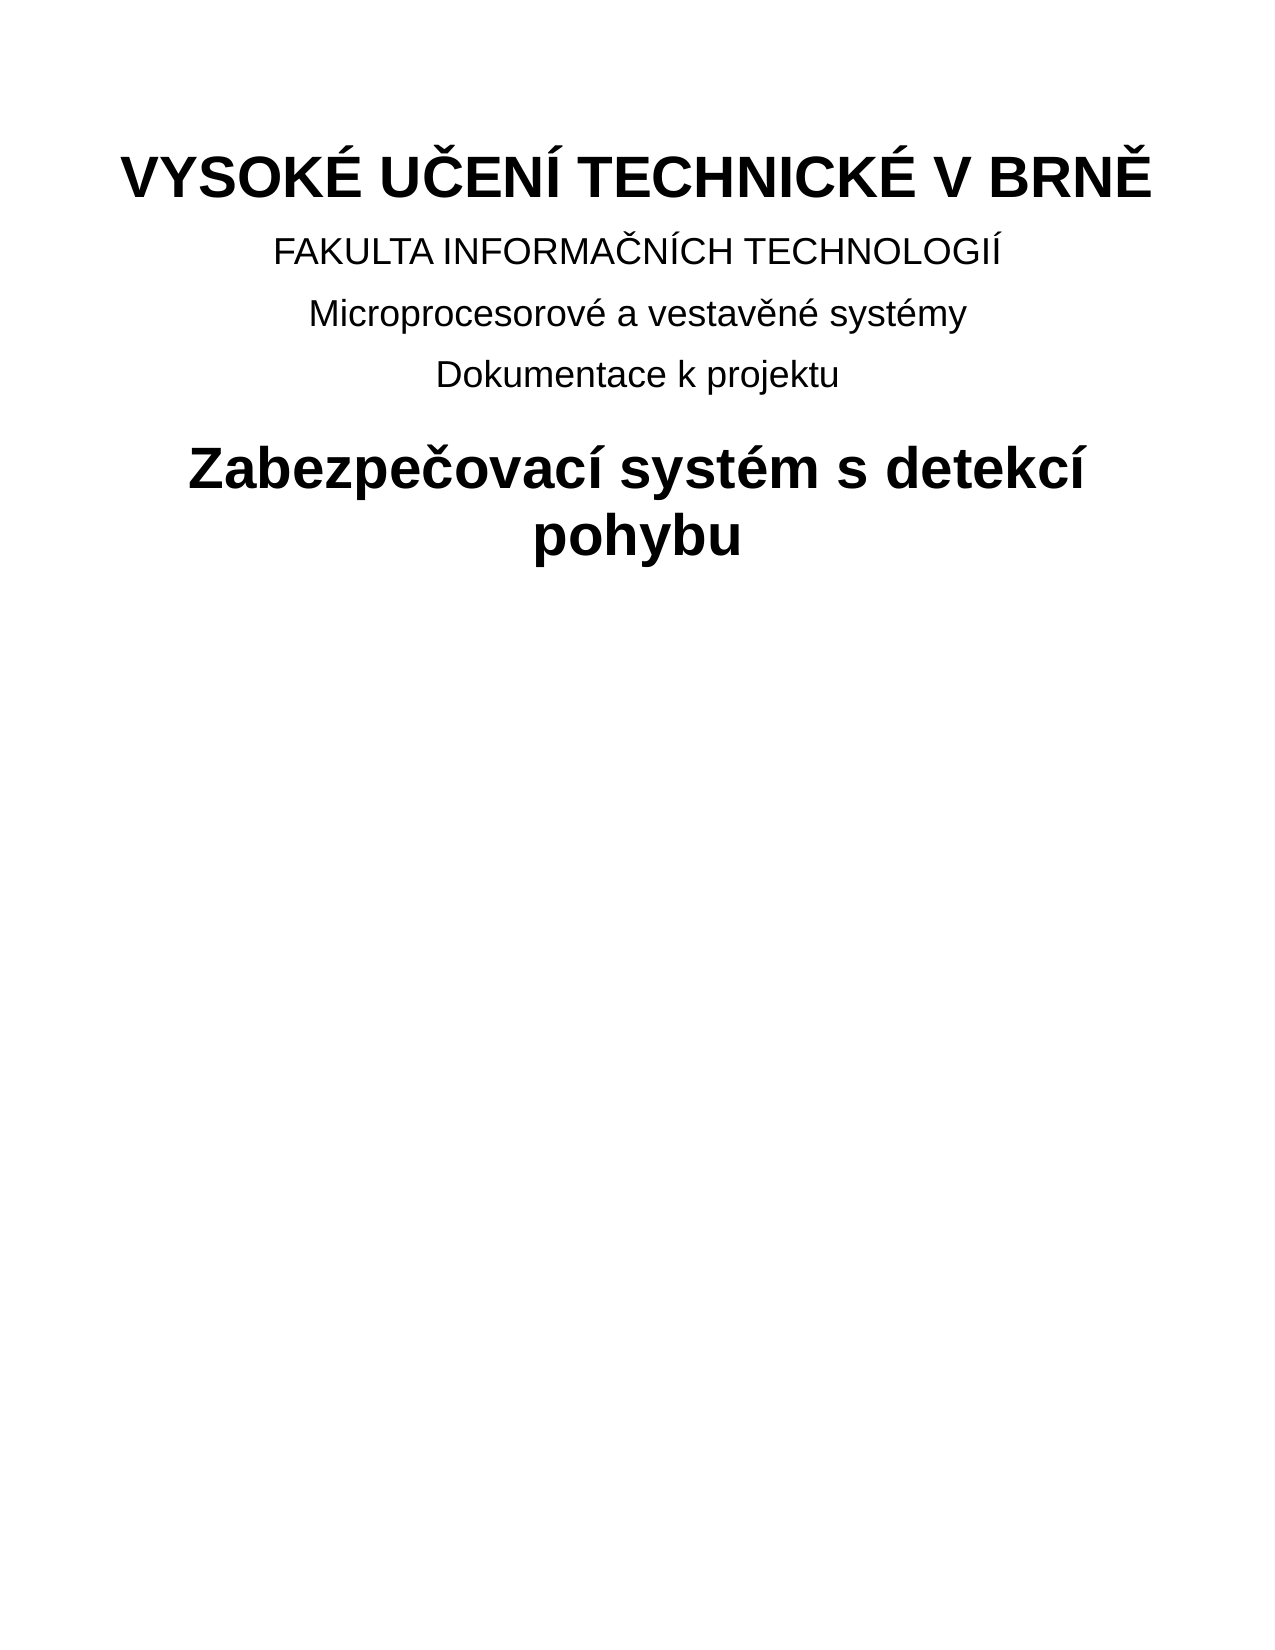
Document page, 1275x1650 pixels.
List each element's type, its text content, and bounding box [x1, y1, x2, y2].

title VYSOKÉ UČENÍ TECHNICKÉ V BRNĚ [118, 143, 1157, 210]
subtitle Dokumentace k projektu [118, 353, 1157, 396]
subtitle FAKULTA INFORMAČNÍCH TECHNOLOGIÍ [118, 229, 1157, 272]
title Zabezpečovací systém s detekcí pohybu [118, 433, 1157, 567]
subtitle Microprocesorové a vestavěné systémy [118, 291, 1157, 334]
